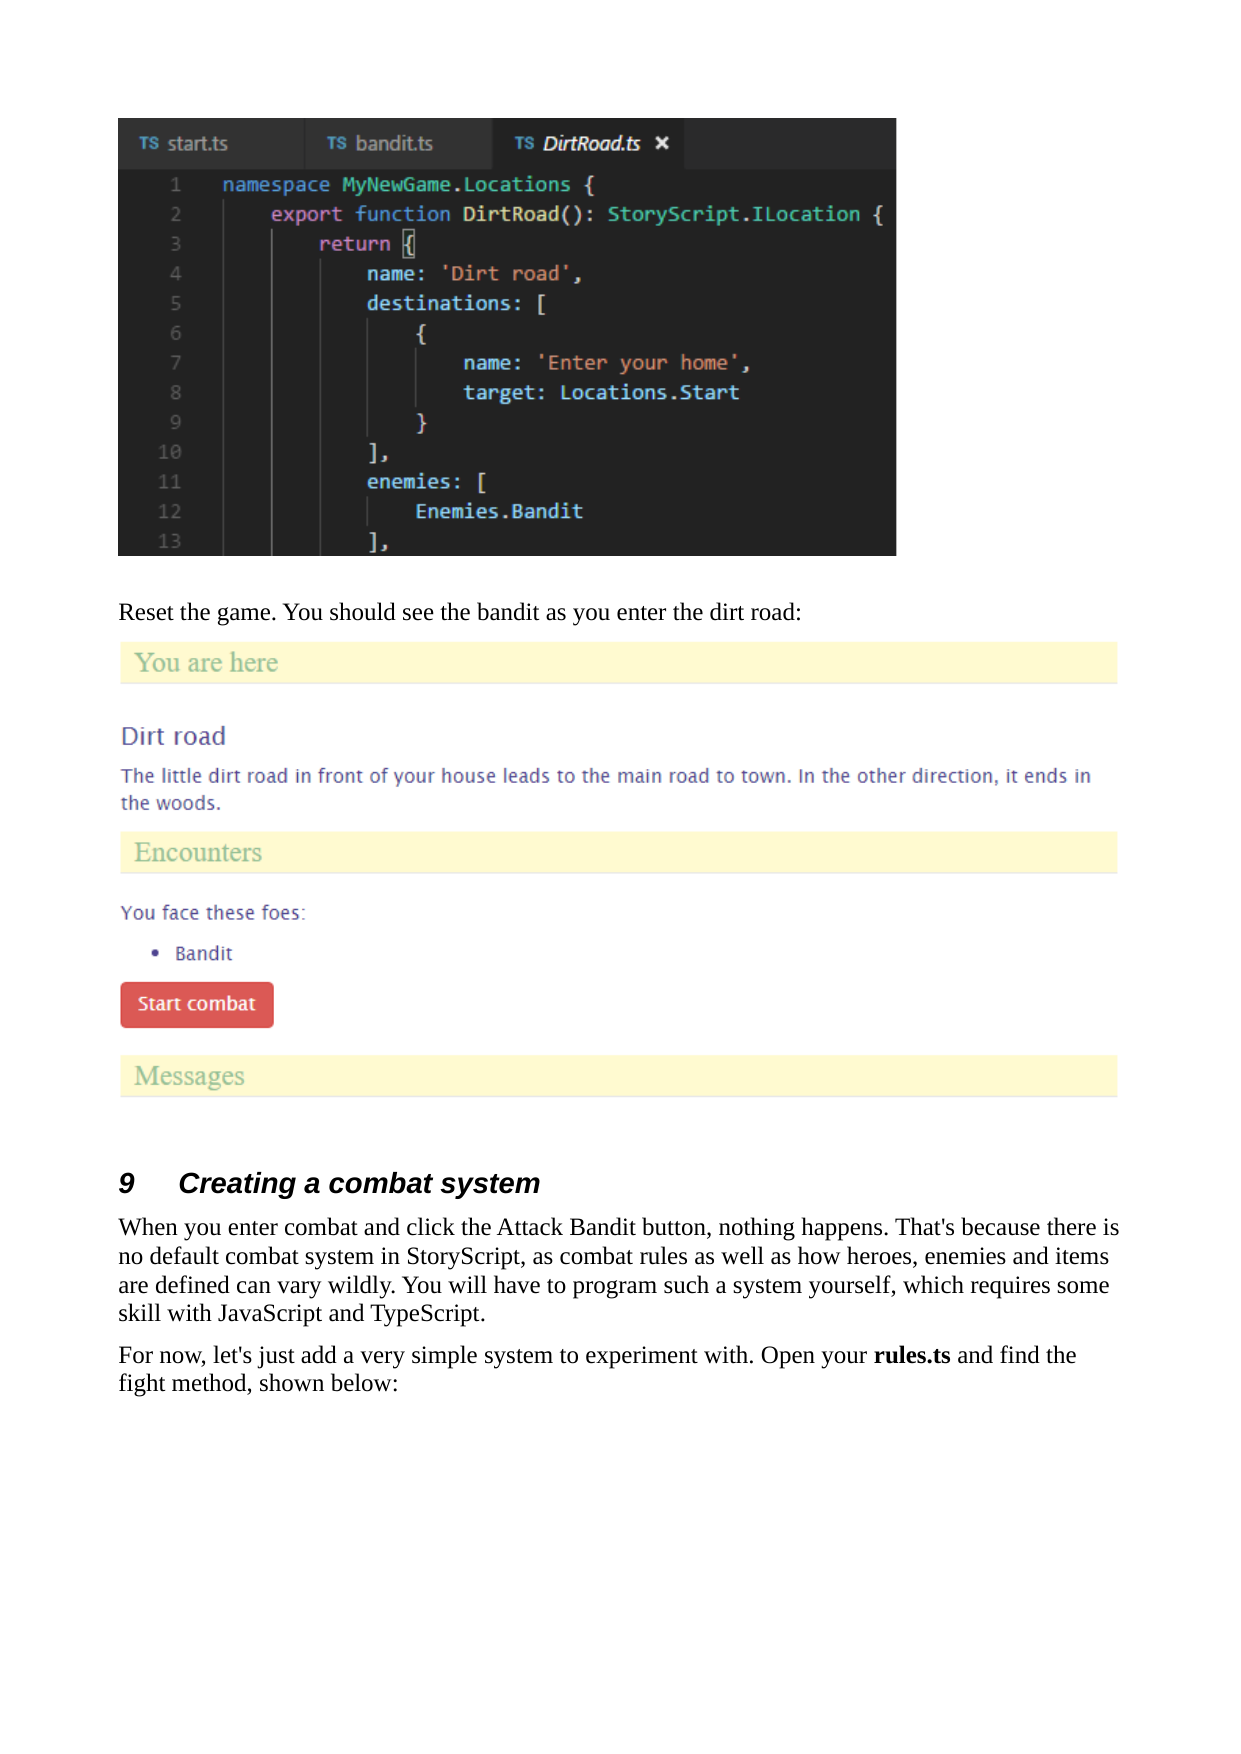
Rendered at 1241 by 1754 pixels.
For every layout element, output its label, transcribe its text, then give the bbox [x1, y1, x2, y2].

picture [118, 638, 1123, 1100]
text When you enter combat and click the Attack Bandit button, nothing happens. That's because there is no default combat system in StoryScript, as combat rules as well as how heroes, enemies and items are defined can vary wildly. You will have to program such a system yourself, which requires some skill with JavaScript and TypeScript. [118, 1212, 1122, 1327]
text For now, let's just add a very simple system to experiment with. Open your rules.ts and find the fight method, shown below: [118, 1340, 1122, 1397]
picture [118, 118, 897, 556]
subtitle Creating a combat system [118, 1166, 1122, 1200]
text Reset the game. You should see the bandit as you enter the dirt road: [118, 597, 1122, 626]
